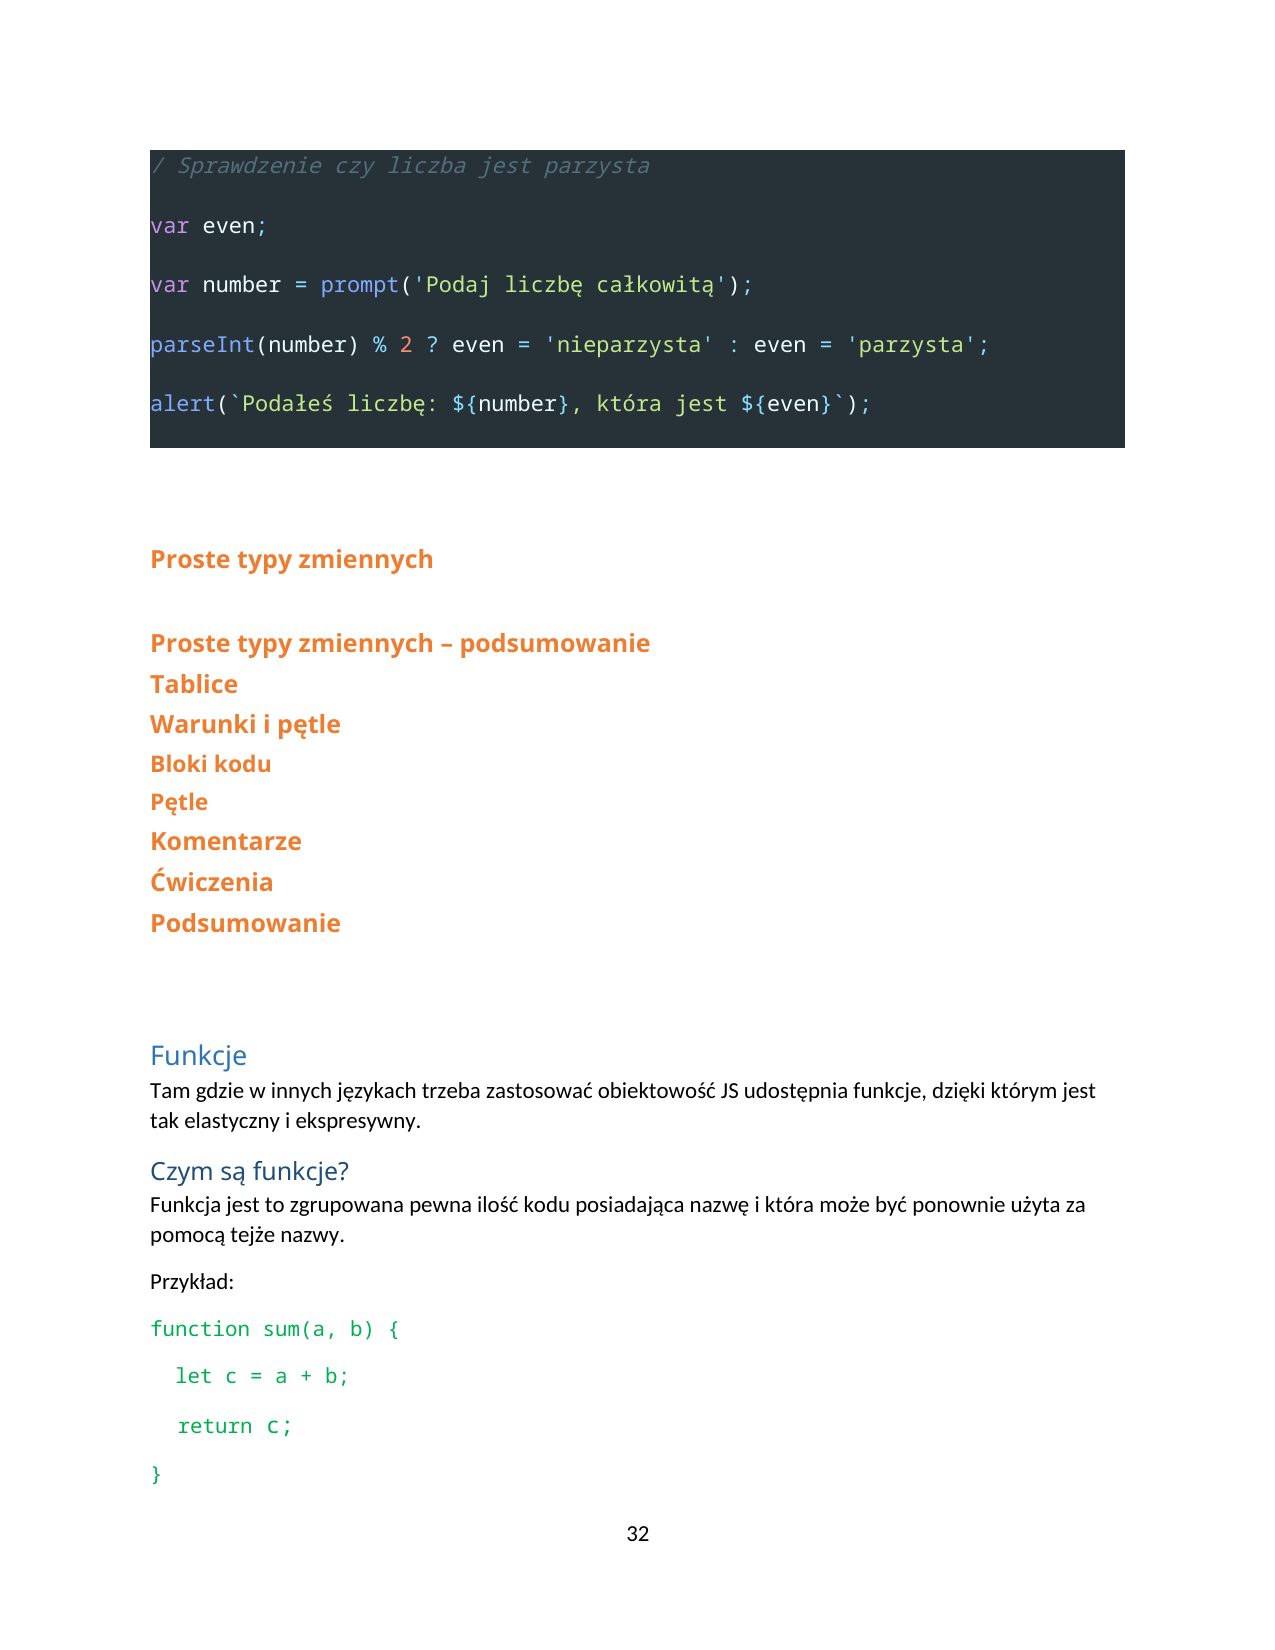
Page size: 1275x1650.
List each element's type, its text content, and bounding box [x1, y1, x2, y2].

text Warunki i pętle [150, 707, 1125, 741]
text alert(`Podałeś liczbę: ${number}, która jest ${even}`); [150, 388, 1125, 418]
text } [150, 1459, 1125, 1487]
text parseInt(number) % 2 ? even = 'nieparzysta' : even = 'parzysta'; [150, 329, 1125, 358]
text function sum(a, b) { [150, 1314, 1125, 1342]
text Podsumowanie [150, 906, 1125, 940]
subtitle Czym są funkcje? [150, 1153, 1125, 1187]
text Ćwiczenia [150, 865, 1125, 899]
text return c; [150, 1408, 1125, 1440]
text Przykład: [150, 1267, 1125, 1295]
text Funkcja jest to zgrupowana pewna ilość kodu posiadająca nazwę i która może być ponownie użyta za pomocą tejże nazwy. [150, 1190, 1125, 1248]
text let c = a + b; [150, 1361, 1125, 1390]
text Tam gdzie w innych językach trzeba zastosować obiektowość JS udostępnia funkcje, dzięki którym jest tak elastyczny i ekspresywny. [150, 1076, 1125, 1134]
subtitle Funkcje [150, 1036, 1125, 1073]
text var even; [150, 209, 1125, 239]
text / Sprawdzenie czy liczba jest parzysta [150, 150, 1125, 180]
text Proste typy zmiennych [150, 542, 1125, 576]
text Proste typy zmiennych – podsumowanie [150, 625, 1125, 659]
text var number = prompt('Podaj liczbę całkowitą'); [150, 269, 1125, 299]
text Bloki kodu [150, 748, 1125, 779]
text Pętle [150, 786, 1125, 817]
text Tablice [150, 666, 1125, 700]
text Komentarze [150, 824, 1125, 858]
